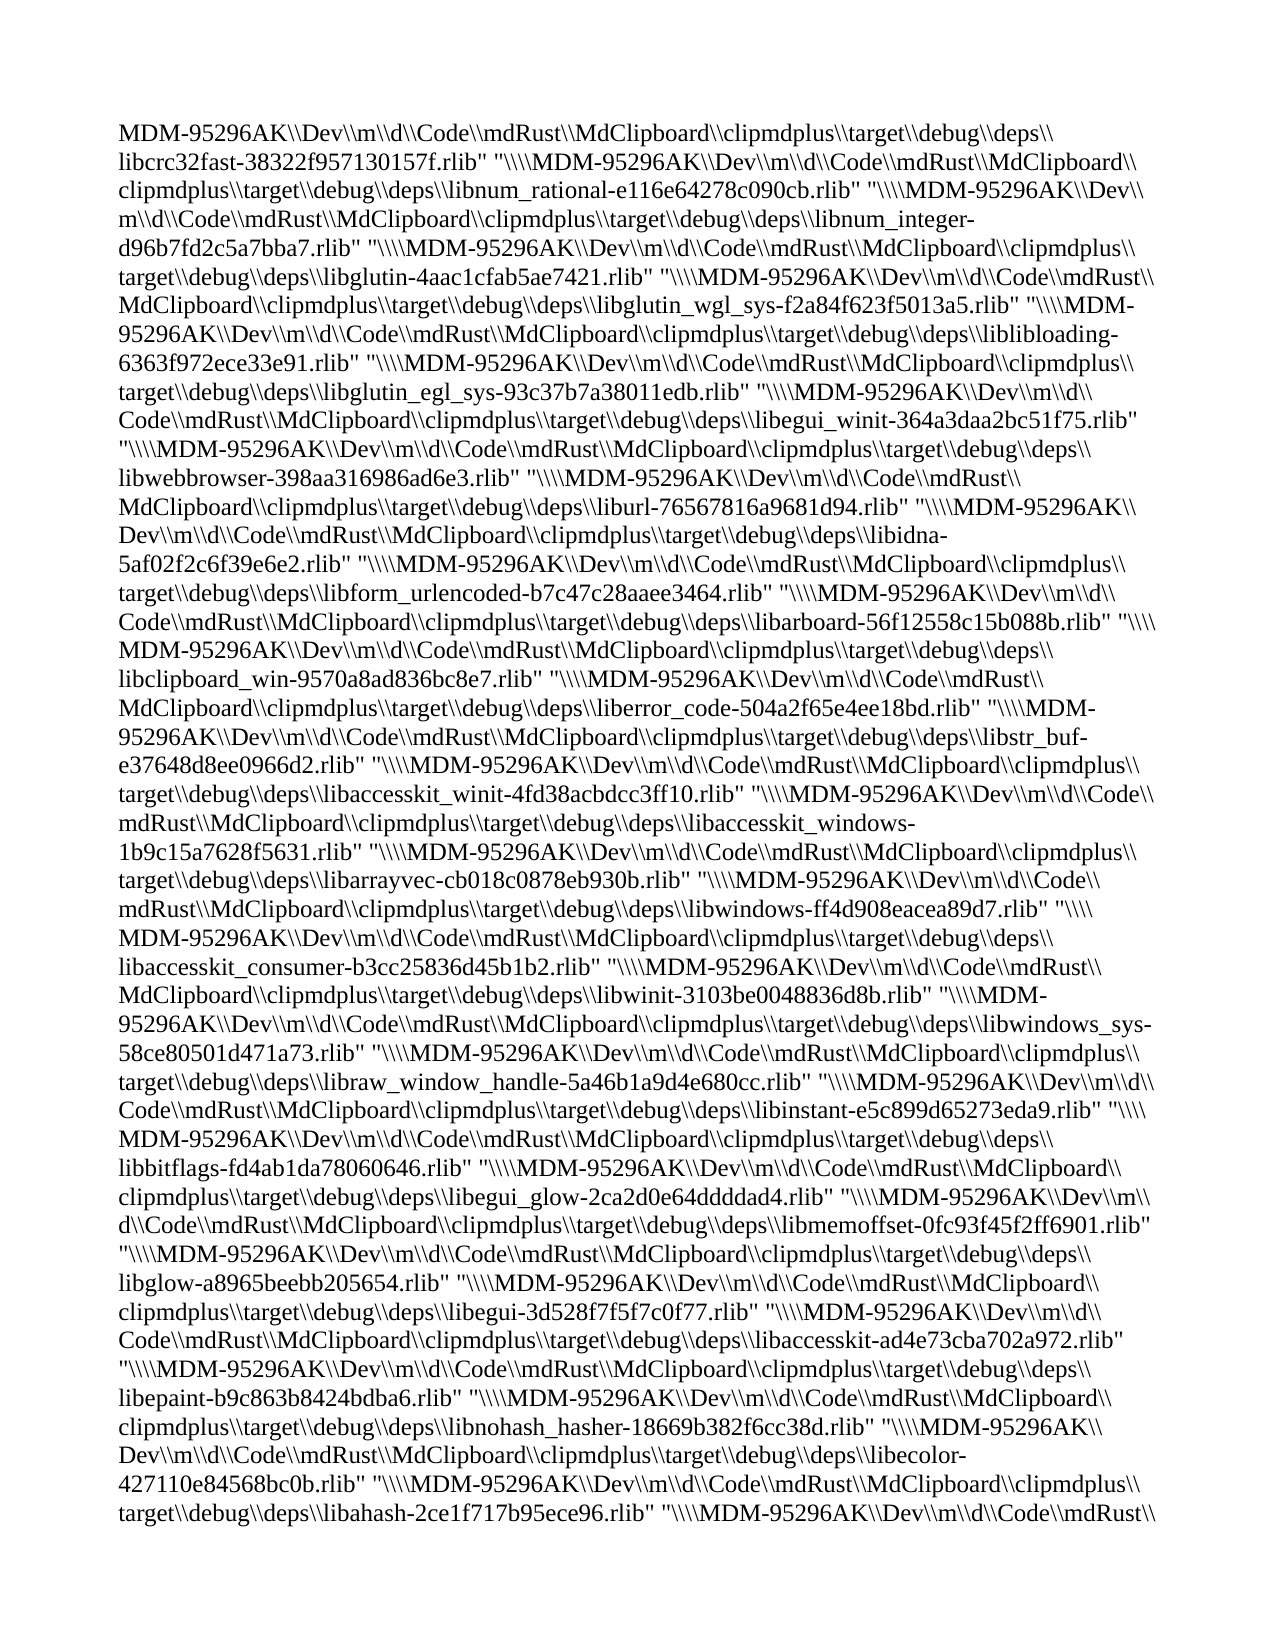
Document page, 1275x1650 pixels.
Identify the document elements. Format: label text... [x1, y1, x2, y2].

text MDM-95296AK\\Dev\\m\\d\\Code\\mdRust\\MdClipboard\\clipmdplus\\target\\debug\\deps\\libcrc32fast-38322f957130157f.rlib" "\\\\MDM-95296AK\\Dev\\m\\d\\Code\\mdRust\\MdClipboard\\clipmdplus\\target\\debug\\deps\\libnum_rational-e116e64278c090cb.rlib" "\\\\MDM-95296AK\\Dev\\m\\d\\Code\\mdRust\\MdClipboard\\clipmdplus\\target\\debug\\deps\\libnum_integer-d96b7fd2c5a7bba7.rlib" "\\\\MDM-95296AK\\Dev\\m\\d\\Code\\mdRust\\MdClipboard\\clipmdplus\\target\\debug\\deps\\libglutin-4aac1cfab5ae7421.rlib" "\\\\MDM-95296AK\\Dev\\m\\d\\Code\\mdRust\\MdClipboard\\clipmdplus\\target\\debug\\deps\\libglutin_wgl_sys-f2a84f623f5013a5.rlib" "\\\\MDM-95296AK\\Dev\\m\\d\\Code\\mdRust\\MdClipboard\\clipmdplus\\target\\debug\\deps\\liblibloading-6363f972ece33e91.rlib" "\\\\MDM-95296AK\\Dev\\m\\d\\Code\\mdRust\\MdClipboard\\clipmdplus\\target\\debug\\deps\\libglutin_egl_sys-93c37b7a38011edb.rlib" "\\\\MDM-95296AK\\Dev\\m\\d\\Code\\mdRust\\MdClipboard\\clipmdplus\\target\\debug\\deps\\libegui_winit-364a3daa2bc51f75.rlib" "\\\\MDM-95296AK\\Dev\\m\\d\\Code\\mdRust\\MdClipboard\\clipmdplus\\target\\debug\\deps\\libwebbrowser-398aa316986ad6e3.rlib" "\\\\MDM-95296AK\\Dev\\m\\d\\Code\\mdRust\\MdClipboard\\clipmdplus\\target\\debug\\deps\\liburl-76567816a9681d94.rlib" "\\\\MDM-95296AK\\Dev\\m\\d\\Code\\mdRust\\MdClipboard\\clipmdplus\\target\\debug\\deps\\libidna-5af02f2c6f39e6e2.rlib" "\\\\MDM-95296AK\\Dev\\m\\d\\Code\\mdRust\\MdClipboard\\clipmdplus\\target\\debug\\deps\\libform_urlencoded-b7c47c28aaee3464.rlib" "\\\\MDM-95296AK\\Dev\\m\\d\\Code\\mdRust\\MdClipboard\\clipmdplus\\target\\debug\\deps\\libarboard-56f12558c15b088b.rlib" "\\\\MDM-95296AK\\Dev\\m\\d\\Code\\mdRust\\MdClipboard\\clipmdplus\\target\\debug\\deps\\libclipboard_win-9570a8ad836bc8e7.rlib" "\\\\MDM-95296AK\\Dev\\m\\d\\Code\\mdRust\\MdClipboard\\clipmdplus\\target\\debug\\deps\\liberror_code-504a2f65e4ee18bd.rlib" "\\\\MDM-95296AK\\Dev\\m\\d\\Code\\mdRust\\MdClipboard\\clipmdplus\\target\\debug\\deps\\libstr_buf-e37648d8ee0966d2.rlib" "\\\\MDM-95296AK\\Dev\\m\\d\\Code\\mdRust\\MdClipboard\\clipmdplus\\target\\debug\\deps\\libaccesskit_winit-4fd38acbdcc3ff10.rlib" "\\\\MDM-95296AK\\Dev\\m\\d\\Code\\mdRust\\MdClipboard\\clipmdplus\\target\\debug\\deps\\libaccesskit_windows-1b9c15a7628f5631.rlib" "\\\\MDM-95296AK\\Dev\\m\\d\\Code\\mdRust\\MdClipboard\\clipmdplus\\target\\debug\\deps\\libarrayvec-cb018c0878eb930b.rlib" "\\\\MDM-95296AK\\Dev\\m\\d\\Code\\mdRust\\MdClipboard\\clipmdplus\\target\\debug\\deps\\libwindows-ff4d908eacea89d7.rlib" "\\\\MDM-95296AK\\Dev\\m\\d\\Code\\mdRust\\MdClipboard\\clipmdplus\\target\\debug\\deps\\libaccesskit_consumer-b3cc25836d45b1b2.rlib" "\\\\MDM-95296AK\\Dev\\m\\d\\Code\\mdRust\\MdClipboard\\clipmdplus\\target\\debug\\deps\\libwinit-3103be0048836d8b.rlib" "\\\\MDM-95296AK\\Dev\\m\\d\\Code\\mdRust\\MdClipboard\\clipmdplus\\target\\debug\\deps\\libwindows_sys-58ce80501d471a73.rlib" "\\\\MDM-95296AK\\Dev\\m\\d\\Code\\mdRust\\MdClipboard\\clipmdplus\\target\\debug\\deps\\libraw_window_handle-5a46b1a9d4e680cc.rlib" "\\\\MDM-95296AK\\Dev\\m\\d\\Code\\mdRust\\MdClipboard\\clipmdplus\\target\\debug\\deps\\libinstant-e5c899d65273eda9.rlib" "\\\\MDM-95296AK\\Dev\\m\\d\\Code\\mdRust\\MdClipboard\\clipmdplus\\target\\debug\\deps\\libbitflags-fd4ab1da78060646.rlib" "\\\\MDM-95296AK\\Dev\\m\\d\\Code\\mdRust\\MdClipboard\\clipmdplus\\target\\debug\\deps\\libegui_glow-2ca2d0e64ddddad4.rlib" "\\\\MDM-95296AK\\Dev\\m\\d\\Code\\mdRust\\MdClipboard\\clipmdplus\\target\\debug\\deps\\libmemoffset-0fc93f45f2ff6901.rlib" "\\\\MDM-95296AK\\Dev\\m\\d\\Code\\mdRust\\MdClipboard\\clipmdplus\\target\\debug\\deps\\libglow-a8965beebb205654.rlib" "\\\\MDM-95296AK\\Dev\\m\\d\\Code\\mdRust\\MdClipboard\\clipmdplus\\target\\debug\\deps\\libegui-3d528f7f5f7c0f77.rlib" "\\\\MDM-95296AK\\Dev\\m\\d\\Code\\mdRust\\MdClipboard\\clipmdplus\\target\\debug\\deps\\libaccesskit-ad4e73cba702a972.rlib" "\\\\MDM-95296AK\\Dev\\m\\d\\Code\\mdRust\\MdClipboard\\clipmdplus\\target\\debug\\deps\\libepaint-b9c863b8424bdba6.rlib" "\\\\MDM-95296AK\\Dev\\m\\d\\Code\\mdRust\\MdClipboard\\clipmdplus\\target\\debug\\deps\\libnohash_hasher-18669b382f6cc38d.rlib" "\\\\MDM-95296AK\\Dev\\m\\d\\Code\\mdRust\\MdClipboard\\clipmdplus\\target\\debug\\deps\\libecolor-427110e84568bc0b.rlib" "\\\\MDM-95296AK\\Dev\\m\\d\\Code\\mdRust\\MdClipboard\\clipmdplus\\target\\debug\\deps\\libahash-2ce1f717b95ece96.rlib" "\\\\MDM-95296AK\\Dev\\m\\d\\Code\\mdRust\\ [118, 118, 1157, 1527]
